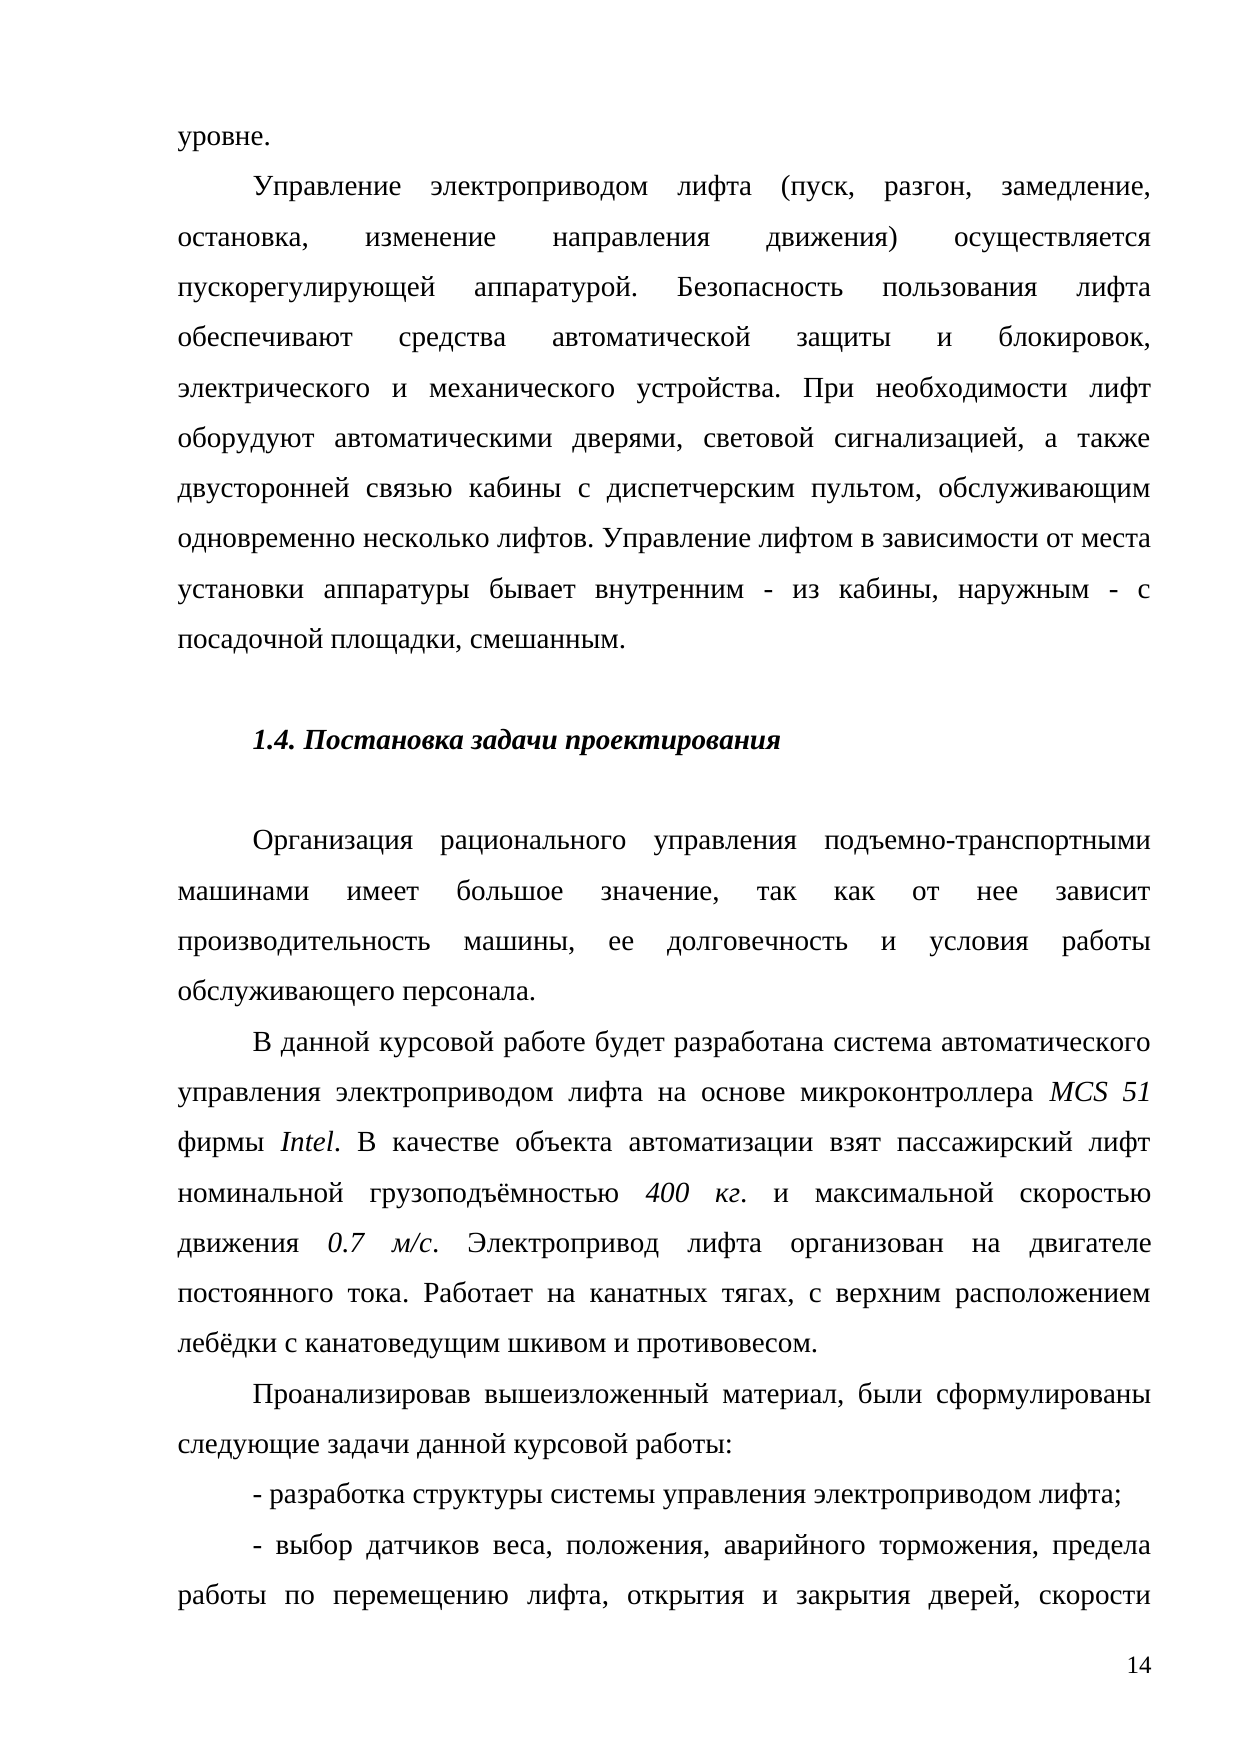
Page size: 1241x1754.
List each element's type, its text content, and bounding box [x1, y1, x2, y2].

text Управление электроприводом лифта (пуск, разгон, замедление, остановка, изменение направления движения) осуществляется пускорегулирующей аппаратурой. Безопасность пользования лифта обеспечивают средства автоматической защиты и блокировок, электрического и механического устройства. При необходимости лифт оборудуют автоматическими дверями, световой сигнализацией, а также двусторонней связью кабины с диспетчерским пультом, обслуживающим одновременно несколько лифтов. Управление лифтом в зависимости от места установки аппаратуры бывает внутренним - из кабины, наружным - с посадочной площадки, смешанным. [177, 168, 1152, 655]
text - разработка структуры системы управления электроприводом лифта; [177, 1477, 1152, 1510]
text В данной курсовой работе будет разработана система автоматического управления электроприводом лифта на основе микроконтроллера MCS 51 фирмы Intel. В качестве объекта автоматизации взят пассажирский лифт номинальной грузоподъёмностью 400 кг. и максимальной скоростью движения 0.7 м/с. Электропривод лифта организован на двигателе постоянного тока. Работает на канатных тягах, с верхним расположением лебёдки с канатоведущим шкивом и противовесом. [177, 1024, 1152, 1359]
text уровне. [177, 118, 1152, 152]
subtitle 1.4. Постановка задачи проектирования [177, 722, 1152, 755]
text Проанализировав вышеизложенный материал, были сформулированы следующие задачи данной курсовой работы: [177, 1376, 1152, 1460]
text - выбор датчиков веса, положения, аварийного торможения, предела работы по перемещению лифта, открытия и закрытия дверей, скорости [177, 1527, 1152, 1611]
text Организация рационального управления подъемно-транспортными машинами имеет большое значение, так как от нее зависит производительность машины, ее долговечность и условия работы обслуживающего персонала. [177, 822, 1152, 1007]
